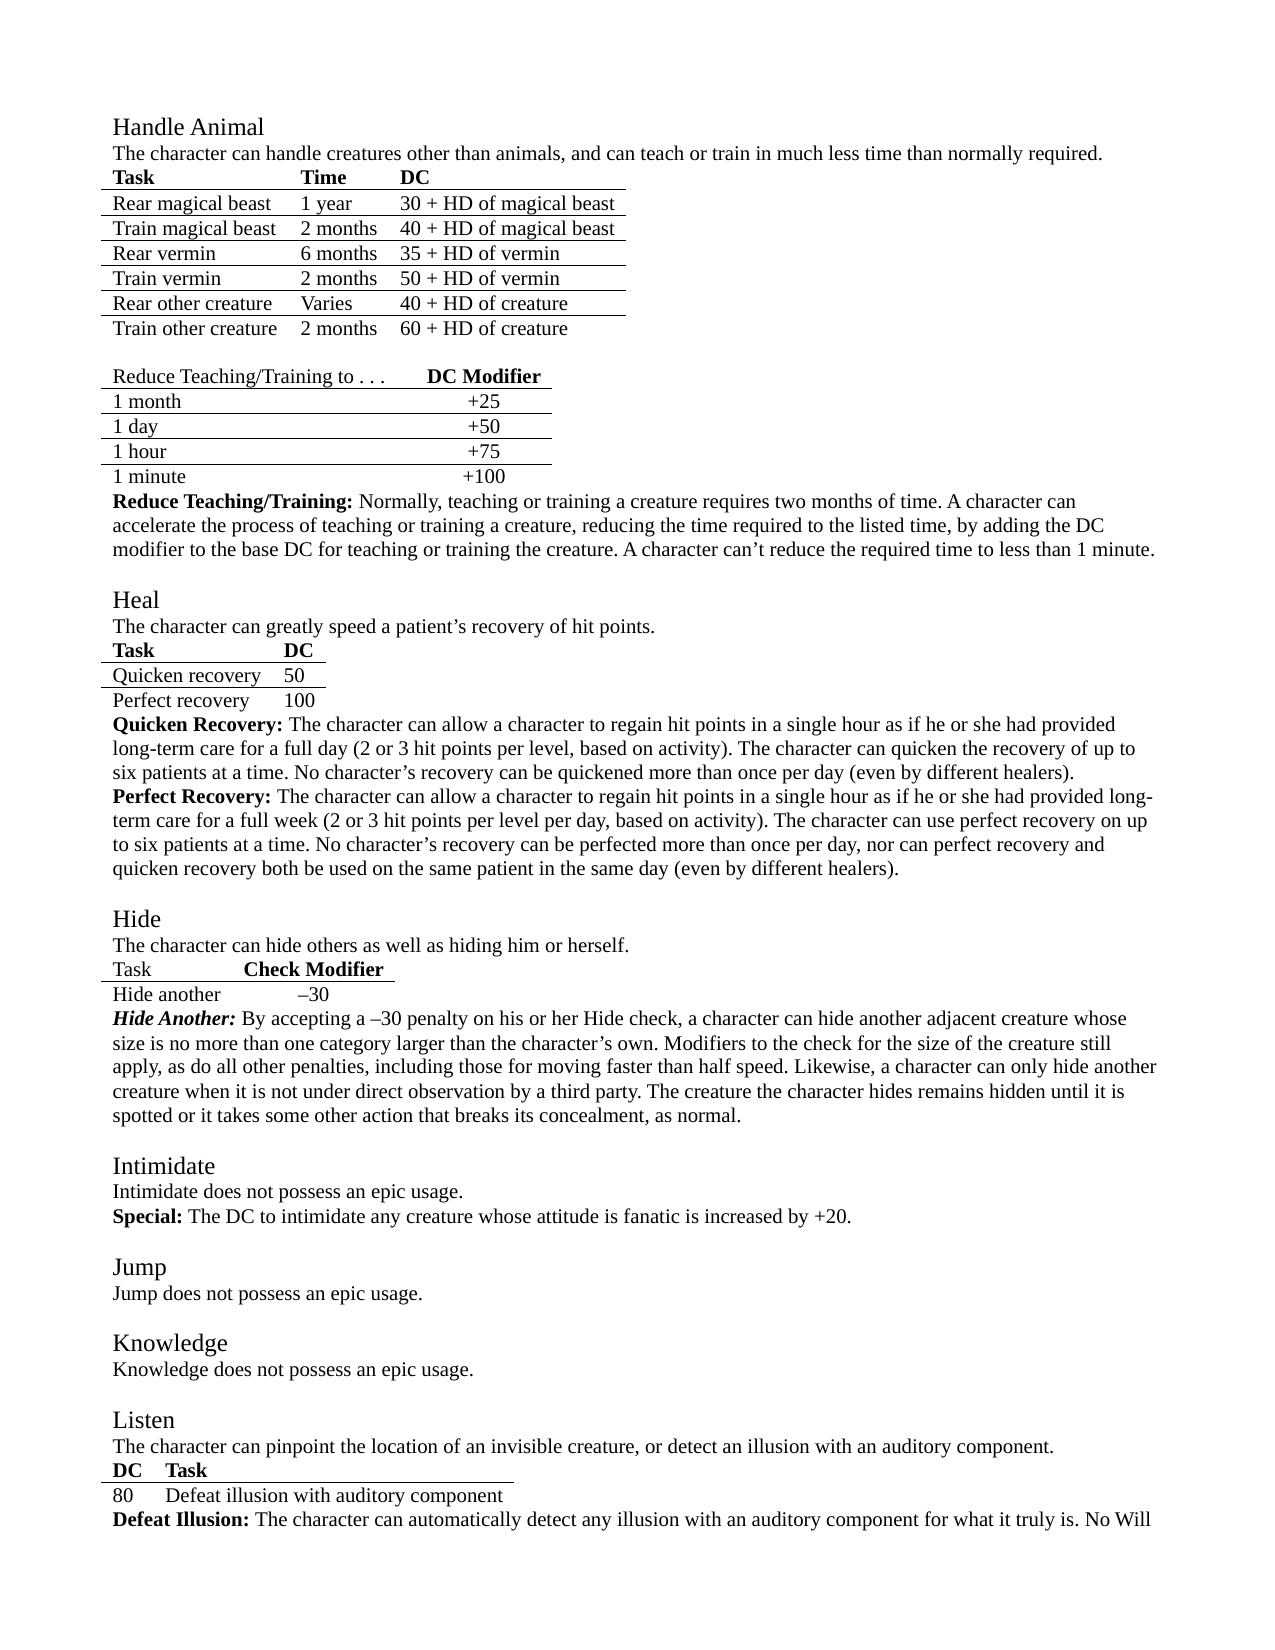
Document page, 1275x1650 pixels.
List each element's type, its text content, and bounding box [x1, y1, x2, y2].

text Hide Another: By accepting a –30 penalty on his or her Hide check, a character can hide another adjacent creature whose size is no more than one category larger than the character’s own. Modifiers to the check for the size of the creature still apply, as do all other penalties, including those for moving faster than half speed. Likewise, a character can only hide another creature when it is not under direct observation by a third party. The creature the character hides remains hidden until it is spotted or it takes some other action that breaks its concealment, as normal. [112, 1006, 1162, 1127]
subtitle Heal [112, 585, 1162, 613]
table_cell Train other creature [101, 316, 289, 340]
text Quicken Recovery: The character can allow a character to regain hit points in a single hour as if he or she had provided long-term care for a full day (2 or 3 hit points per level, based on activity). The character can quicken the recovery of up to six patients at a time. No character’s recovery can be quickened more than once per day (even by different healers). [112, 712, 1162, 784]
table_cell 2 months [289, 316, 389, 340]
table_cell 30 + HD of magical beast [389, 190, 626, 214]
table_cell Rear magical beast [101, 190, 289, 214]
text The character can pinpoint the location of an invisible creature, or detect an illusion with an auditory component. [112, 1434, 1162, 1458]
table_header Task [101, 638, 272, 662]
table_cell –30 [232, 982, 395, 1006]
table_cell 35 + HD of vermin [389, 241, 626, 265]
subtitle Hide [112, 904, 1162, 933]
text Knowledge does not possess an epic usage. [112, 1357, 1162, 1381]
table_header Task [101, 957, 232, 981]
table_cell Rear other creature [101, 291, 289, 315]
text The character can handle creatures other than animals, and can teach or train in much less time than normally required. [112, 141, 1162, 165]
table_cell 1 year [289, 190, 389, 214]
table_cell +75 [416, 439, 552, 463]
text The character can hide others as well as hiding him or herself. [112, 933, 1162, 957]
table_cell 50 + HD of vermin [389, 266, 626, 290]
table_header Task [101, 165, 289, 189]
table_cell Rear vermin [101, 241, 289, 265]
text Intimidate does not possess an epic usage. [112, 1179, 1162, 1203]
table_cell 40 + HD of creature [389, 291, 626, 315]
text Reduce Teaching/Training: Normally, teaching or training a creature requires two months of time. A character can accelerate the process of teaching or training a creature, reducing the time required to the listed time, by adding the DC modifier to the base DC for teaching or training the creature. A character can’t reduce the required time to less than 1 minute. [112, 488, 1162, 561]
table_cell 1 hour [101, 439, 416, 463]
subtitle Listen [112, 1405, 1162, 1434]
text Jump does not possess an epic usage. [112, 1280, 1162, 1304]
text Perfect Recovery: The character can allow a character to regain hit points in a single hour as if he or she had provided long-term care for a full week (2 or 3 hit points per level per day, based on activity). The character can use perfect recovery on up to six patients at a time. No character’s recovery can be perfected more than once per day, nor can perfect recovery and quicken recovery both be used on the same patient in the same day (even by different healers). [112, 784, 1162, 880]
subtitle Jump [112, 1252, 1162, 1280]
table_header Time [289, 165, 389, 189]
table_cell Train vermin [101, 266, 289, 290]
table_cell Defeat illusion with auditory component [154, 1483, 514, 1507]
table_header Reduce Teaching/Training to . . . [101, 364, 416, 388]
table_cell Varies [289, 291, 389, 315]
table_cell 6 months [289, 241, 389, 265]
table_header DC [101, 1458, 154, 1482]
table_cell 80 [101, 1483, 154, 1507]
subtitle Intimidate [112, 1151, 1162, 1179]
subtitle Handle Animal [112, 112, 1162, 141]
table_cell +25 [416, 389, 552, 413]
text Defeat Illusion: The character can automatically detect any illusion with an auditory component for what it truly is. No Will [112, 1507, 1162, 1531]
table_cell 1 day [101, 414, 416, 438]
table_cell +50 [416, 414, 552, 438]
table_cell 60 + HD of creature [389, 316, 626, 340]
text Special: The DC to intimidate any creature whose attitude is fanatic is increased by +20. [112, 1203, 1162, 1228]
subtitle Knowledge [112, 1328, 1162, 1357]
table_header DC Modifier [416, 364, 552, 388]
table_cell Quicken recovery [101, 663, 272, 687]
table_cell Perfect recovery [101, 688, 272, 712]
table_header Task [154, 1458, 514, 1482]
table_cell +100 [416, 465, 552, 488]
table_cell Hide another [101, 982, 232, 1006]
table_cell 2 months [289, 266, 389, 290]
table_header Check Modifier [232, 957, 395, 981]
table_header DC [273, 638, 326, 662]
table_cell Train magical beast [101, 216, 289, 239]
table_cell 50 [273, 663, 326, 687]
table_cell 1 month [101, 389, 416, 413]
table_cell 2 months [289, 216, 389, 239]
table_cell 1 minute [101, 465, 416, 488]
table_cell 40 + HD of magical beast [389, 216, 626, 239]
table_cell 100 [273, 688, 326, 712]
table_header DC [389, 165, 626, 189]
text The character can greatly speed a patient’s recovery of hit points. [112, 613, 1162, 638]
